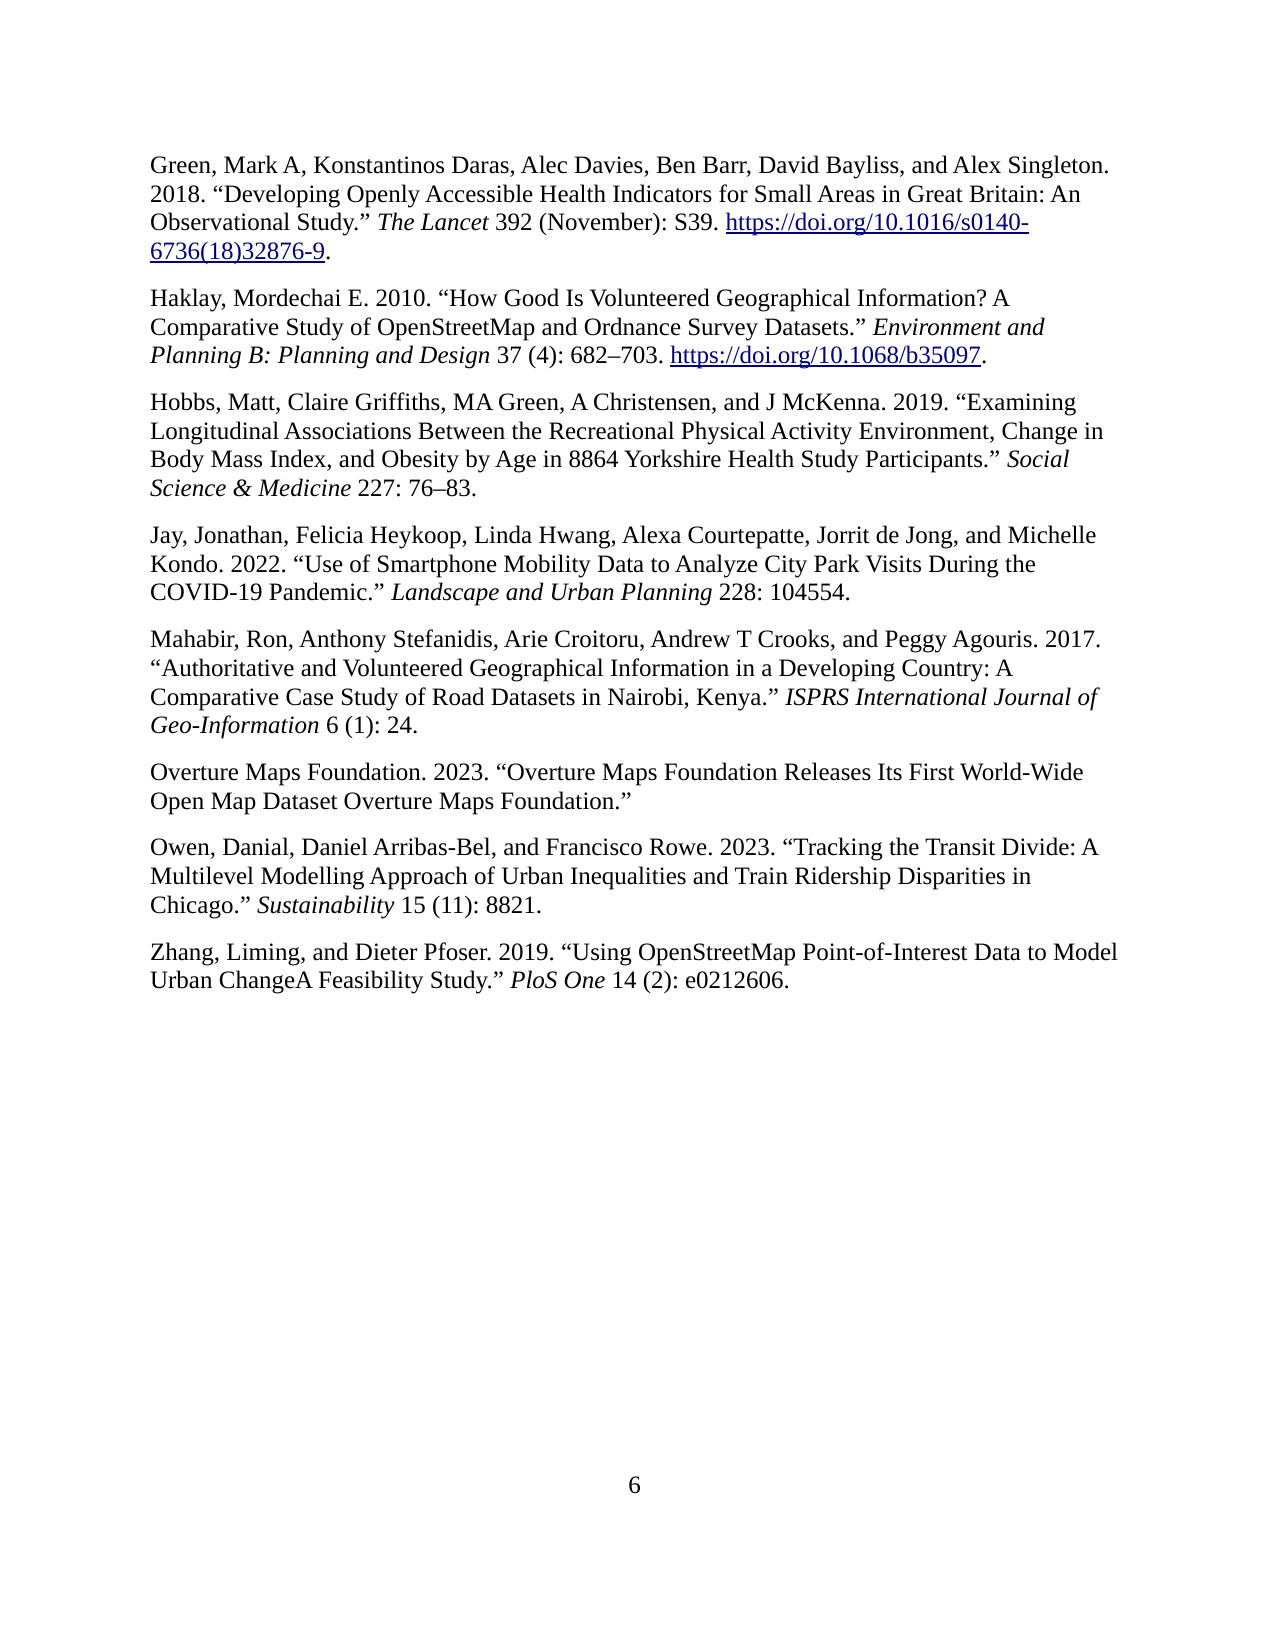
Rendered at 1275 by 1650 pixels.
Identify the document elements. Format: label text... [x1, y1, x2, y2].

text Owen, Danial, Daniel Arribas-Bel, and Francisco Rowe. 2023. “Tracking the Transit Divide: A Multilevel Modelling Approach of Urban Inequalities and Train Ridership Disparities in Chicago.” Sustainability 15 (11): 8821. [150, 832, 1125, 919]
text Overture Maps Foundation. 2023. “Overture Maps Foundation Releases Its First World-Wide Open Map Dataset Overture Maps Foundation.” [150, 757, 1125, 814]
text Green, Mark A, Konstantinos Daras, Alec Davies, Ben Barr, David Bayliss, and Alex Singleton. 2018. “Developing Openly Accessible Health Indicators for Small Areas in Great Britain: An Observational Study.” The Lancet 392 (November): S39. https://doi.org/10.1016/s0140-6736(18)32876-9. [150, 150, 1125, 265]
text Zhang, Liming, and Dieter Pfoser. 2019. “Using OpenStreetMap Point-of-Interest Data to Model Urban ChangeA Feasibility Study.” PloS One 14 (2): e0212606. [150, 937, 1125, 994]
text Mahabir, Ron, Anthony Stefanidis, Arie Croitoru, Andrew T Crooks, and Peggy Agouris. 2017. “Authoritative and Volunteered Geographical Information in a Developing Country: A Comparative Case Study of Road Datasets in Nairobi, Kenya.” ISPRS International Journal of Geo-Information 6 (1): 24. [150, 624, 1125, 739]
text Hobbs, Matt, Claire Griffiths, MA Green, A Christensen, and J McKenna. 2019. “Examining Longitudinal Associations Between the Recreational Physical Activity Environment, Change in Body Mass Index, and Obesity by Age in 8864 Yorkshire Health Study Participants.” Social Science & Medicine 227: 76–83. [150, 387, 1125, 502]
text Jay, Jonathan, Felicia Heykoop, Linda Hwang, Alexa Courtepatte, Jorrit de Jong, and Michelle Kondo. 2022. “Use of Smartphone Mobility Data to Analyze City Park Visits During the COVID-19 Pandemic.” Landscape and Urban Planning 228: 104554. [150, 520, 1125, 606]
text Haklay, Mordechai E. 2010. “How Good Is Volunteered Geographical Information? A Comparative Study of OpenStreetMap and Ordnance Survey Datasets.” Environment and Planning B: Planning and Design 37 (4): 682–703. https://doi.org/10.1068/b35097. [150, 283, 1125, 369]
